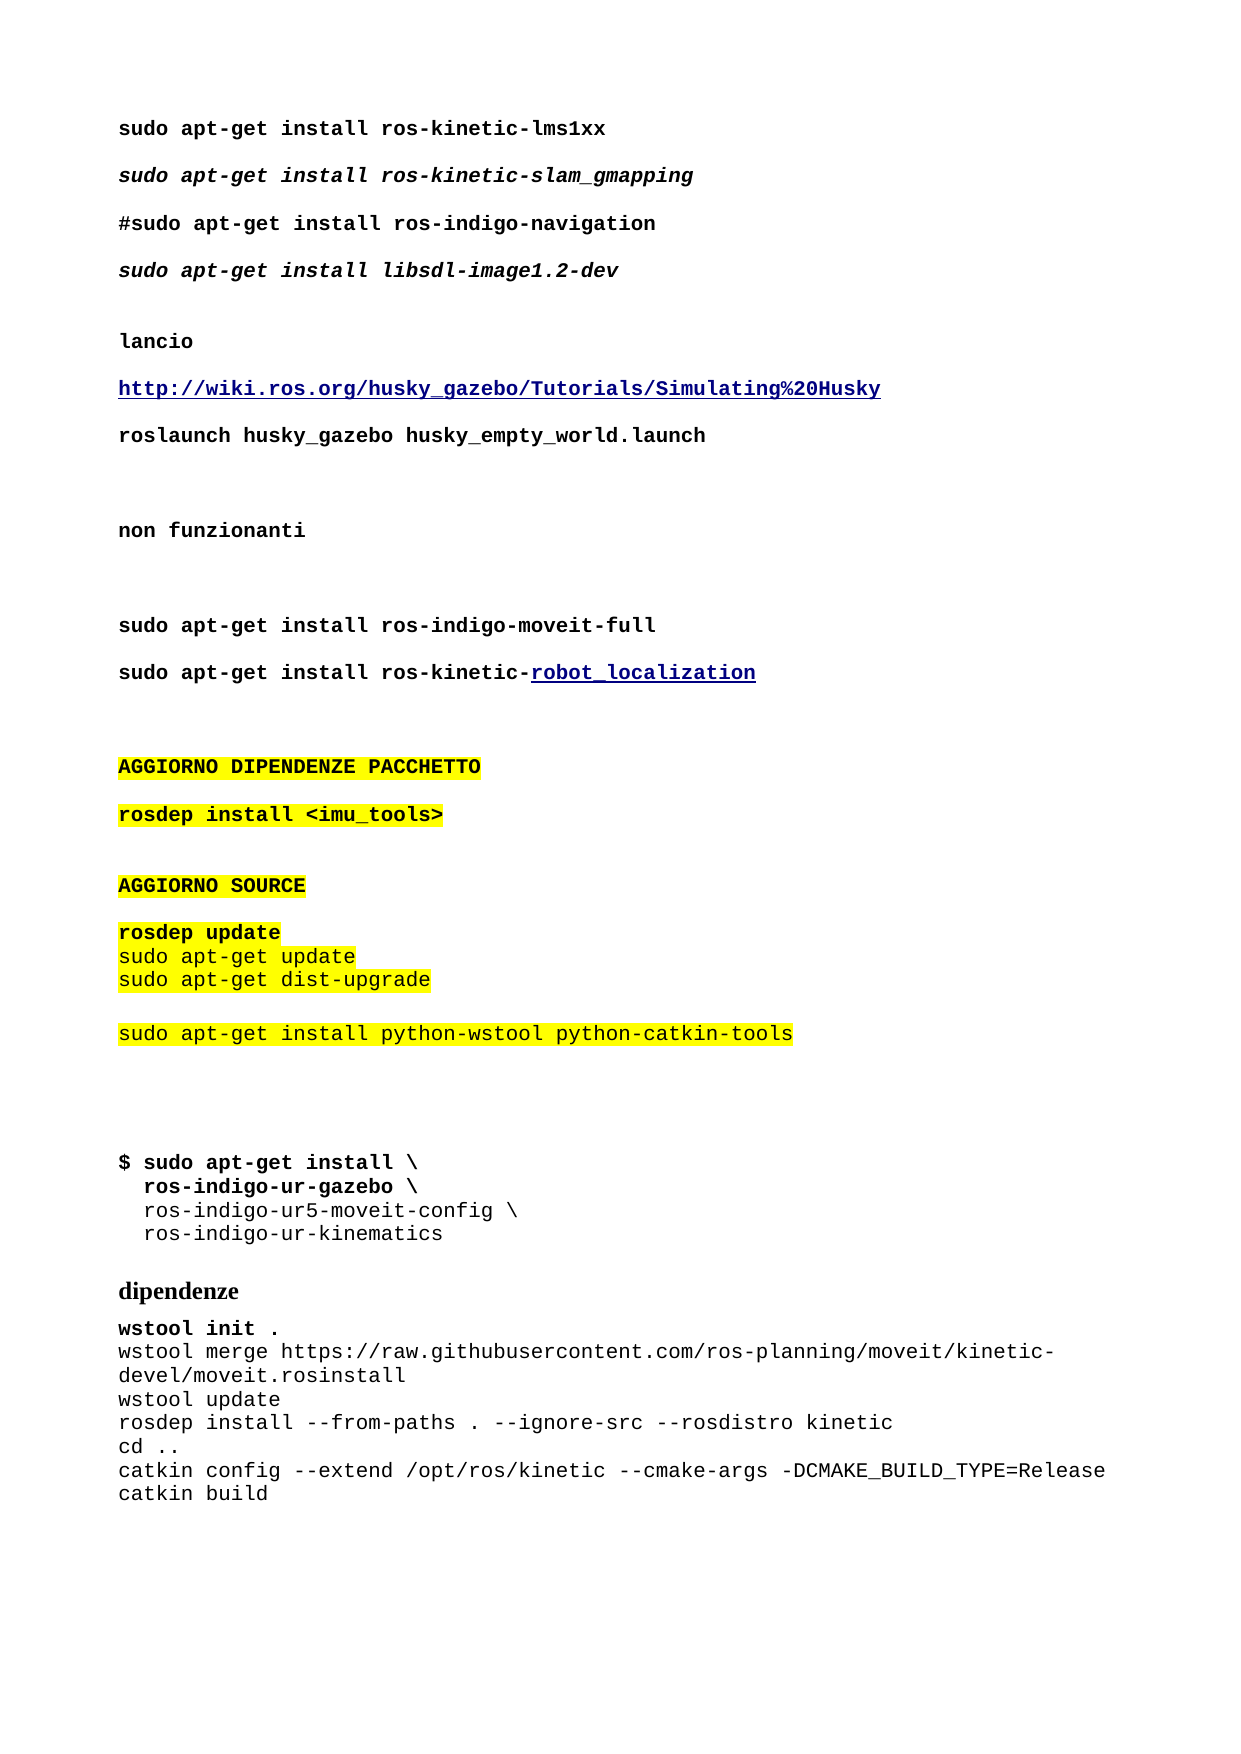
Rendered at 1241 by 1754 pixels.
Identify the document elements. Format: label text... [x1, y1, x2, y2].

text wstool merge https://raw.githubusercontent.com/ros-planning/moveit/kinetic-devel/moveit.rosinstall [118, 1341, 1122, 1389]
text $ sudo apt-get install \ [118, 1152, 1122, 1176]
text cd .. [118, 1436, 1122, 1459]
text catkin config --extend /opt/ros/kinetic --cmake-args -DCMAKE_BUILD_TYPE=Release [118, 1459, 1122, 1483]
text ros-indigo-ur5-moveit-config \ [118, 1200, 1122, 1223]
text AGGIORNO DIPENDENZE PACCHETTO [118, 757, 1122, 780]
text sudo apt-get update [118, 946, 1122, 969]
text AGGIORNO SOURCE [118, 875, 1122, 898]
text wstool init . [118, 1318, 1122, 1341]
text sudo apt-get install python-wstool python-catkin-tools [118, 1022, 1122, 1046]
text ros-indigo-ur-gazebo \ [118, 1176, 1122, 1200]
text wstool update [118, 1389, 1122, 1412]
text non funzionanti [118, 520, 1122, 544]
text rosdep install --from-paths . --ignore-src --rosdistro kinetic [118, 1412, 1122, 1436]
text ros-indigo-ur-kinematics [118, 1223, 1122, 1247]
text #sudo apt-get install ros-indigo-navigation [118, 213, 1122, 236]
text dipendenze [118, 1276, 1122, 1305]
text sudo apt-get install libsdl-image1.2-dev [118, 260, 1122, 284]
text http://wiki.ros.org/husky_gazebo/Tutorials/Simulating%20Husky [118, 378, 1122, 402]
text sudo apt-get dist-upgrade [118, 969, 1122, 993]
text rosdep update [118, 922, 1122, 946]
text roslaunch husky_gazebo husky_empty_world.launch [118, 426, 1122, 449]
text lancio [118, 331, 1122, 354]
text sudo apt-get install ros-kinetic-lms1xx [118, 118, 1122, 142]
text catkin build [118, 1483, 1122, 1507]
text rosdep install <imu_tools> [118, 804, 1122, 827]
text sudo apt-get install ros-kinetic-robot_localization [118, 662, 1122, 686]
text sudo apt-get install ros-kinetic-slam_gmapping [118, 165, 1122, 189]
text sudo apt-get install ros-indigo-moveit-full [118, 615, 1122, 638]
